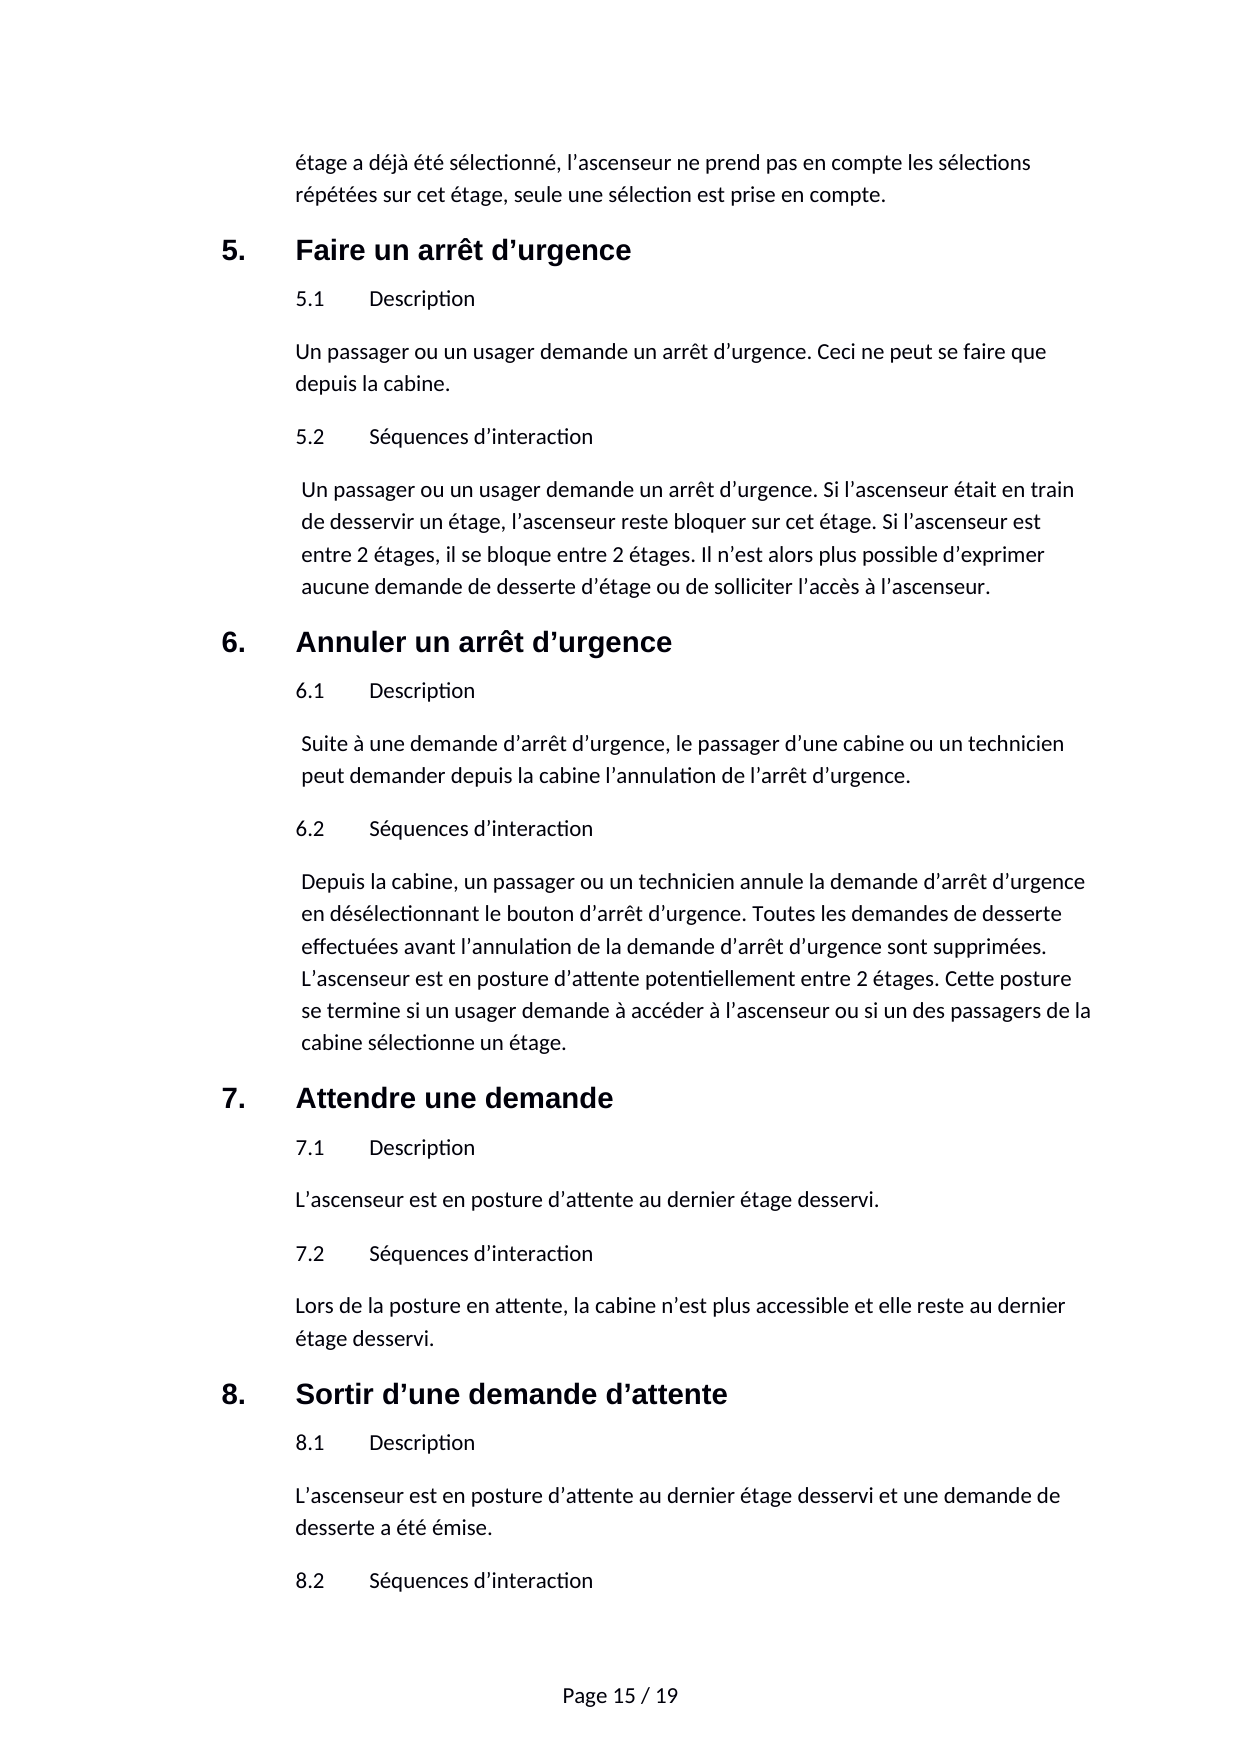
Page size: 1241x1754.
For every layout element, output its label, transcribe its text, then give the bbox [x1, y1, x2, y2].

text 8.2 Séquences d’interaction [148, 1566, 1093, 1594]
subtitle 5. Faire un arrêt d’urgence [148, 233, 1093, 267]
text Depuis la cabine, un passager ou un technicien annule la demande d’arrêt d’urgence en désélectionnant le bouton d’arrêt d’urgence. Toutes les demandes de desserte effectuées avant l’annulation de la demande d’arrêt d’urgence sont supprimées. L’ascenseur est en posture d’attente potentiellement entre 2 étages. Cette posture se termine si un usager demande à accéder à l’ascenseur ou si un des passagers de la cabine sélectionne un étage. [301, 867, 1093, 1056]
text 8.1 Description [148, 1428, 1093, 1456]
text Lors de la posture en attente, la cabine n’est plus accessible et elle reste au dernier étage desservi. [295, 1292, 1093, 1352]
text étage a déjà été sélectionné, l’ascenseur ne prend pas en compte les sélections répétées sur cet étage, seule une sélection est prise en compte. [295, 148, 1093, 208]
text 5.1 Description [148, 284, 1093, 312]
text 6.2 Séquences d’interaction [148, 814, 1093, 842]
text Un passager ou un usager demande un arrêt d’urgence. Si l’ascenseur était en train de desservir un étage, l’ascenseur reste bloquer sur cet étage. Si l’ascenseur est entre 2 étages, il se bloque entre 2 étages. Il n’est alors plus possible d’exprimer aucune demande de desserte d’étage ou de solliciter l’accès à l’ascenseur. [301, 475, 1093, 600]
text L’ascenseur est en posture d’attente au dernier étage desservi et une demande de desserte a été émise. [295, 1481, 1093, 1541]
subtitle 6. Annuler un arrêt d’urgence [148, 625, 1093, 659]
text Suite à une demande d’arrêt d’urgence, le passager d’une cabine ou un technicien peut demander depuis la cabine l’annulation de l’arrêt d’urgence. [301, 729, 1093, 789]
text L’ascenseur est en posture d’attente au dernier étage desservi. [295, 1186, 1093, 1214]
text 5.2 Séquences d’interaction [148, 422, 1093, 450]
text Un passager ou un usager demande un arrêt d’urgence. Ceci ne peut se faire que depuis la cabine. [295, 337, 1093, 397]
text 7.2 Séquences d’interaction [148, 1239, 1093, 1267]
subtitle 8. Sortir d’une demande d’attente [148, 1377, 1093, 1411]
text 6.1 Description [148, 676, 1093, 704]
text 7.1 Description [148, 1133, 1093, 1161]
subtitle 7. Attendre une demande [148, 1081, 1093, 1115]
